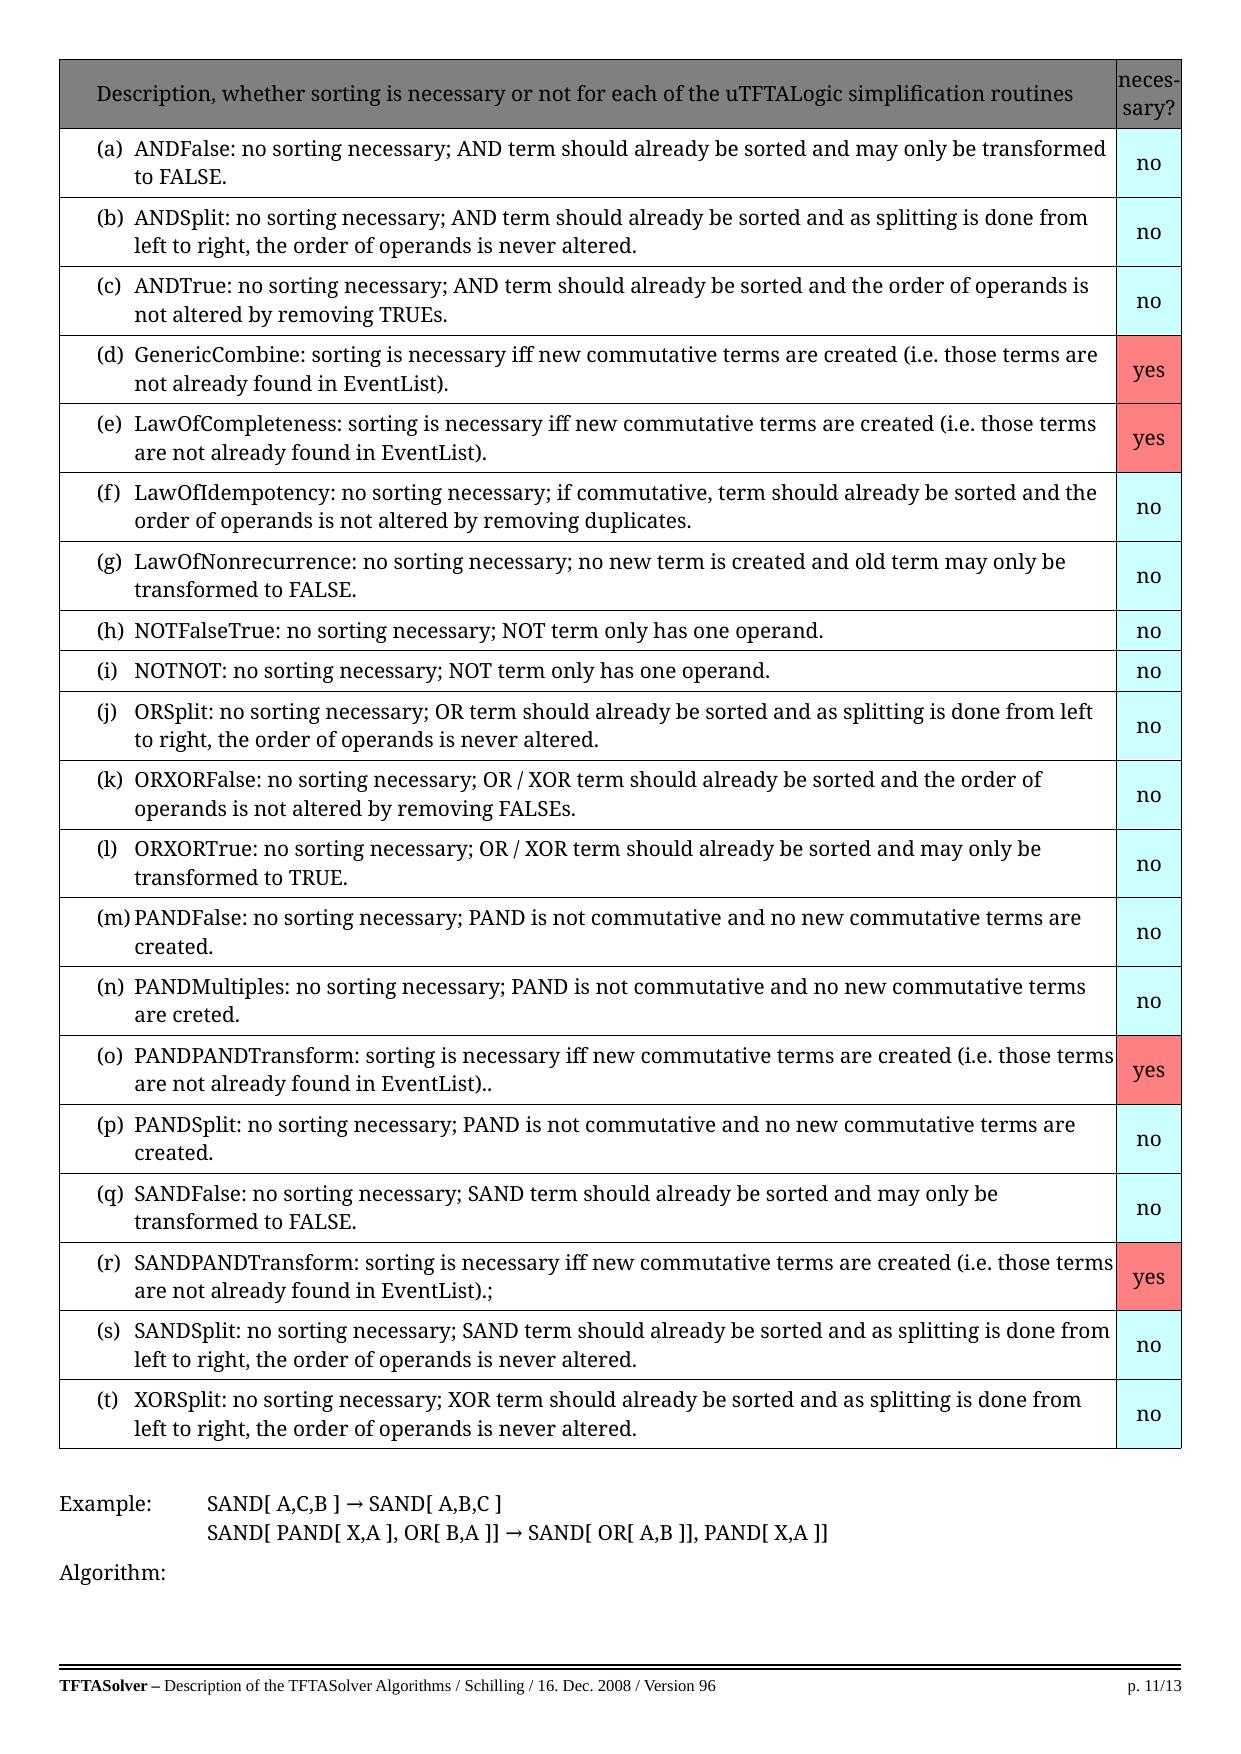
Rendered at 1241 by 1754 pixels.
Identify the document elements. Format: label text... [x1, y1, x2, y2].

table_cell yes [1117, 1036, 1181, 1104]
table_cell yes [1117, 336, 1181, 403]
table_cell GenericCombine: sorting is necessary iff new commutative terms are created (i.e. those terms are not already found in EventList). [60, 336, 1116, 403]
table_cell no [1117, 692, 1181, 759]
table_cell no [1117, 542, 1181, 610]
table_cell no [1117, 898, 1181, 966]
table_cell no [1117, 651, 1181, 691]
table_cell ANDSplit: no sorting necessary; AND term should already be sorted and as splitting is done from left to right, the order of operands is never altered. [60, 198, 1116, 266]
table_cell ANDFalse: no sorting necessary; AND term should already be sorted and may only be transformed to FALSE. [60, 129, 1116, 197]
table_cell no [1117, 830, 1181, 897]
table_cell PANDPANDTransform: sorting is necessary iff new commutative terms are created (i.e. those terms are not already found in EventList).. [60, 1036, 1116, 1104]
table_cell PANDSplit: no sorting necessary; PAND is not commutative and no new commutative terms are created. [60, 1105, 1116, 1173]
table_cell no [1117, 129, 1181, 197]
table_cell ANDTrue: no sorting necessary; AND term should already be sorted and the order of operands is not altered by removing TRUEs. [60, 267, 1116, 334]
table_cell no [1117, 967, 1181, 1035]
table_cell no [1117, 198, 1181, 266]
table_cell LawOfCompleteness: sorting is necessary iff new commutative terms are created (i.e. those terms are not already found in EventList). [60, 404, 1116, 472]
table_cell no [1117, 1174, 1181, 1242]
table_cell NOTNOT: no sorting necessary; NOT term only has one operand. [60, 651, 1116, 691]
table_cell no [1117, 473, 1181, 541]
table_cell yes [1117, 404, 1181, 472]
table_cell NOTFalseTrue: no sorting necessary; NOT term only has one operand. [60, 611, 1116, 650]
table_cell XORSplit: no sorting necessary; XOR term should already be sorted and as splitting is done from left to right, the order of operands is never altered. [60, 1380, 1116, 1448]
table_cell no [1117, 611, 1181, 650]
table_cell LawOfIdempotency: no sorting necessary; if commutative, term should already be sorted and the order of operands is not altered by removing duplicates. [60, 473, 1116, 541]
text Algorithm: [59, 1558, 1181, 1587]
table_cell SANDPANDTransform: sorting is necessary iff new commutative terms are created (i.e. those terms are not already found in EventList).; [60, 1243, 1116, 1310]
table_cell PANDMultiples: no sorting necessary; PAND is not commutative and no new commutative terms are creted. [60, 967, 1116, 1035]
table_cell ORSplit: no sorting necessary; OR term should already be sorted and as splitting is done from left to right, the order of operands is never altered. [60, 692, 1116, 759]
table_cell LawOfNonrecurrence: no sorting necessary; no new term is created and old term may only be transformed to FALSE. [60, 542, 1116, 610]
table_cell no [1117, 1380, 1181, 1448]
table_cell yes [1117, 1243, 1181, 1310]
table_cell no [1117, 1105, 1181, 1173]
table_cell no [1117, 267, 1181, 334]
table_cell no [1117, 761, 1181, 828]
table_cell SANDFalse: no sorting necessary; SAND term should already be sorted and may only be transformed to FALSE. [60, 1174, 1116, 1242]
table_cell no [1117, 1311, 1181, 1379]
table_cell SANDSplit: no sorting necessary; SAND term should already be sorted and as splitting is done from left to right, the order of operands is never altered. [60, 1311, 1116, 1379]
table_header neces-sary? [1117, 60, 1181, 128]
table_header Description, whether sorting is necessary or not for each of the uTFTALogic simplification routines [60, 60, 1116, 128]
table_cell ORXORFalse: no sorting necessary; OR / XOR term should already be sorted and the order of operands is not altered by removing FALSEs. [60, 761, 1116, 828]
text Example: SAND[ A,C,B ] → SAND[ A,B,C ] SAND[ PAND[ X,A ], OR[ B,A ]] → SAND[ OR[ A,B ]], PAND[ X,A ]] [59, 1489, 1181, 1546]
table_cell ORXORTrue: no sorting necessary; OR / XOR term should already be sorted and may only be transformed to TRUE. [60, 830, 1116, 897]
table_cell PANDFalse: no sorting necessary; PAND is not commutative and no new commutative terms are created. [60, 898, 1116, 966]
